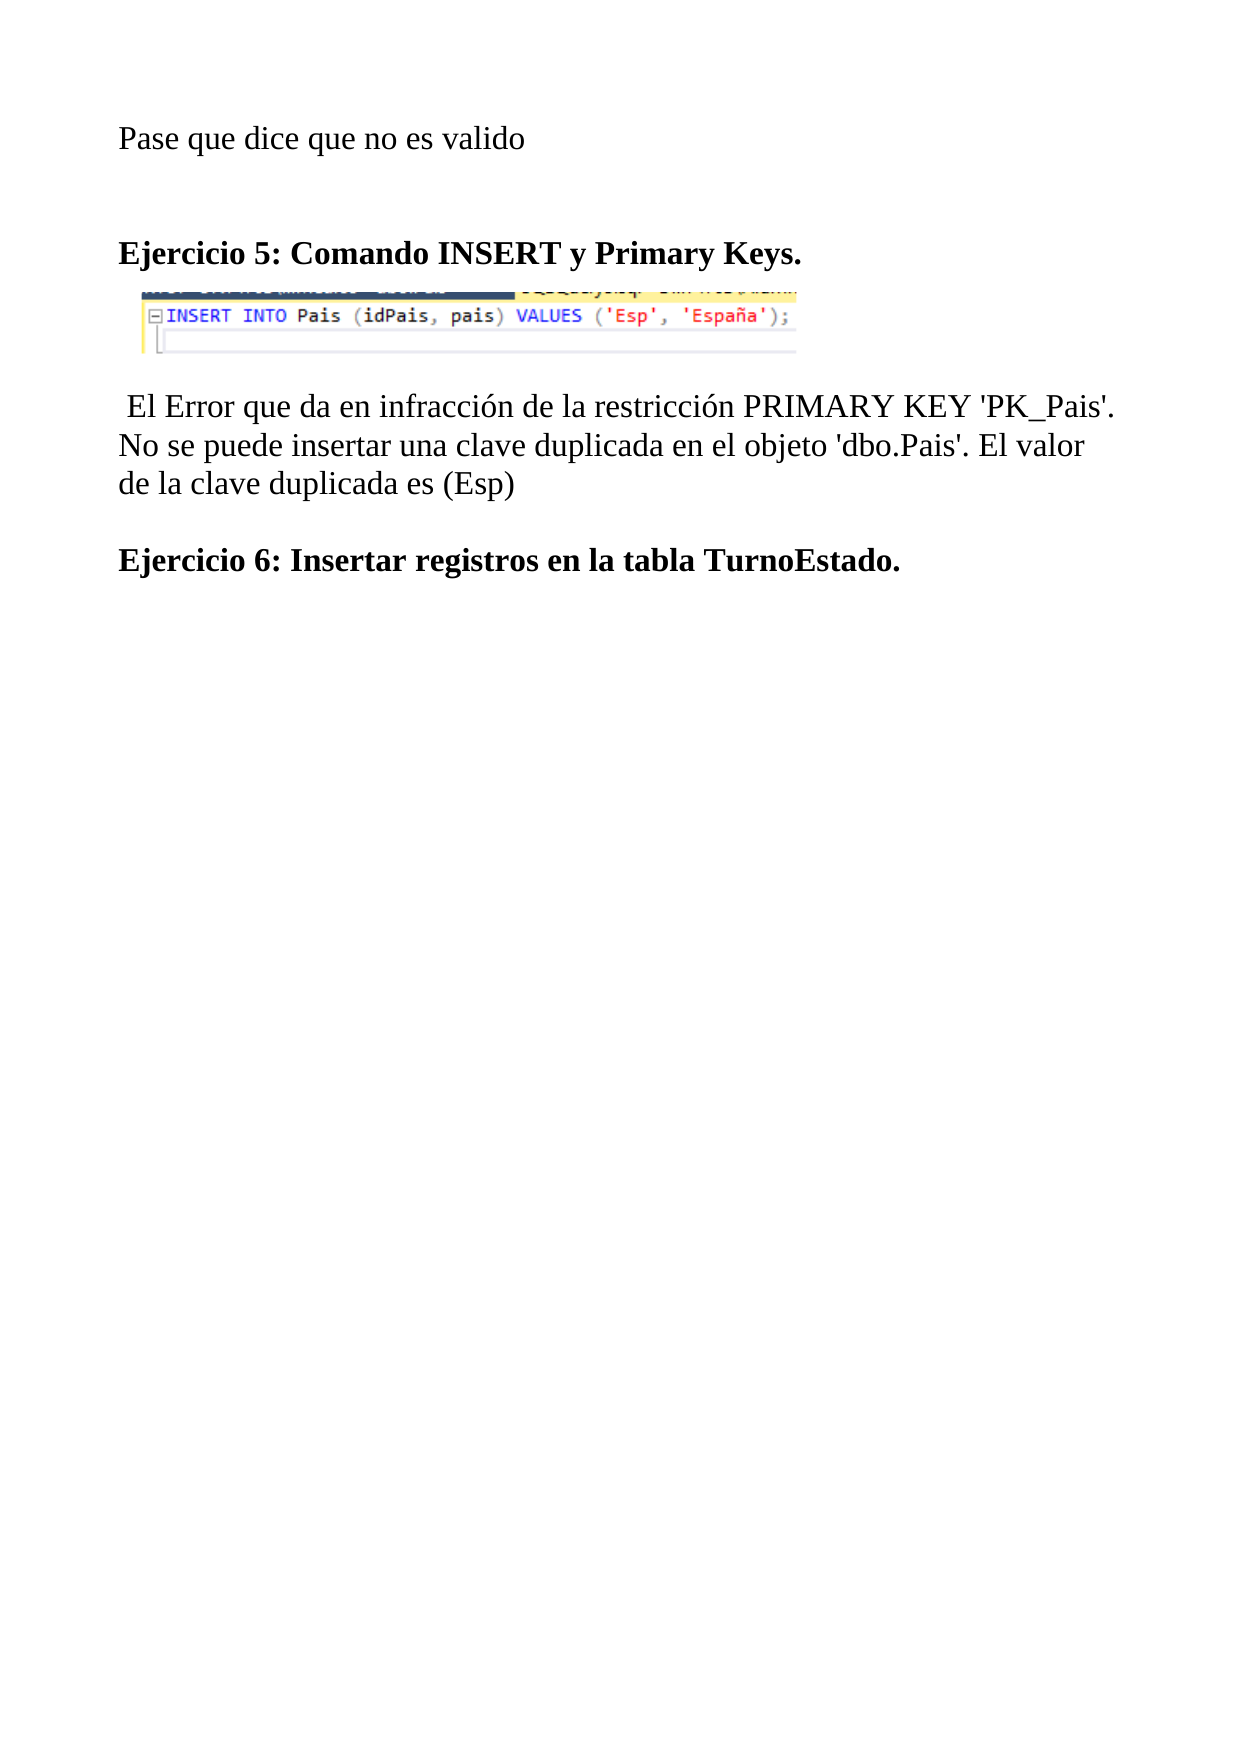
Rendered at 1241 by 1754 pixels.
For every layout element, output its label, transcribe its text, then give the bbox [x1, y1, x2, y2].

picture [141, 292, 797, 357]
text El Error que da en infracción de la restricción PRIMARY KEY 'PK_Pais'. No se puede insertar una clave duplicada en el objeto 'dbo.Pais'. El valor de la clave duplicada es (Esp) [118, 386, 1122, 501]
text Ejercicio 5: Comando INSERT y Primary Keys. [118, 233, 1122, 271]
text Ejercicio 6: Insertar registros en la tabla TurnoEstado. [118, 540, 1122, 578]
text Pase que dice que no es valido [118, 118, 1122, 156]
